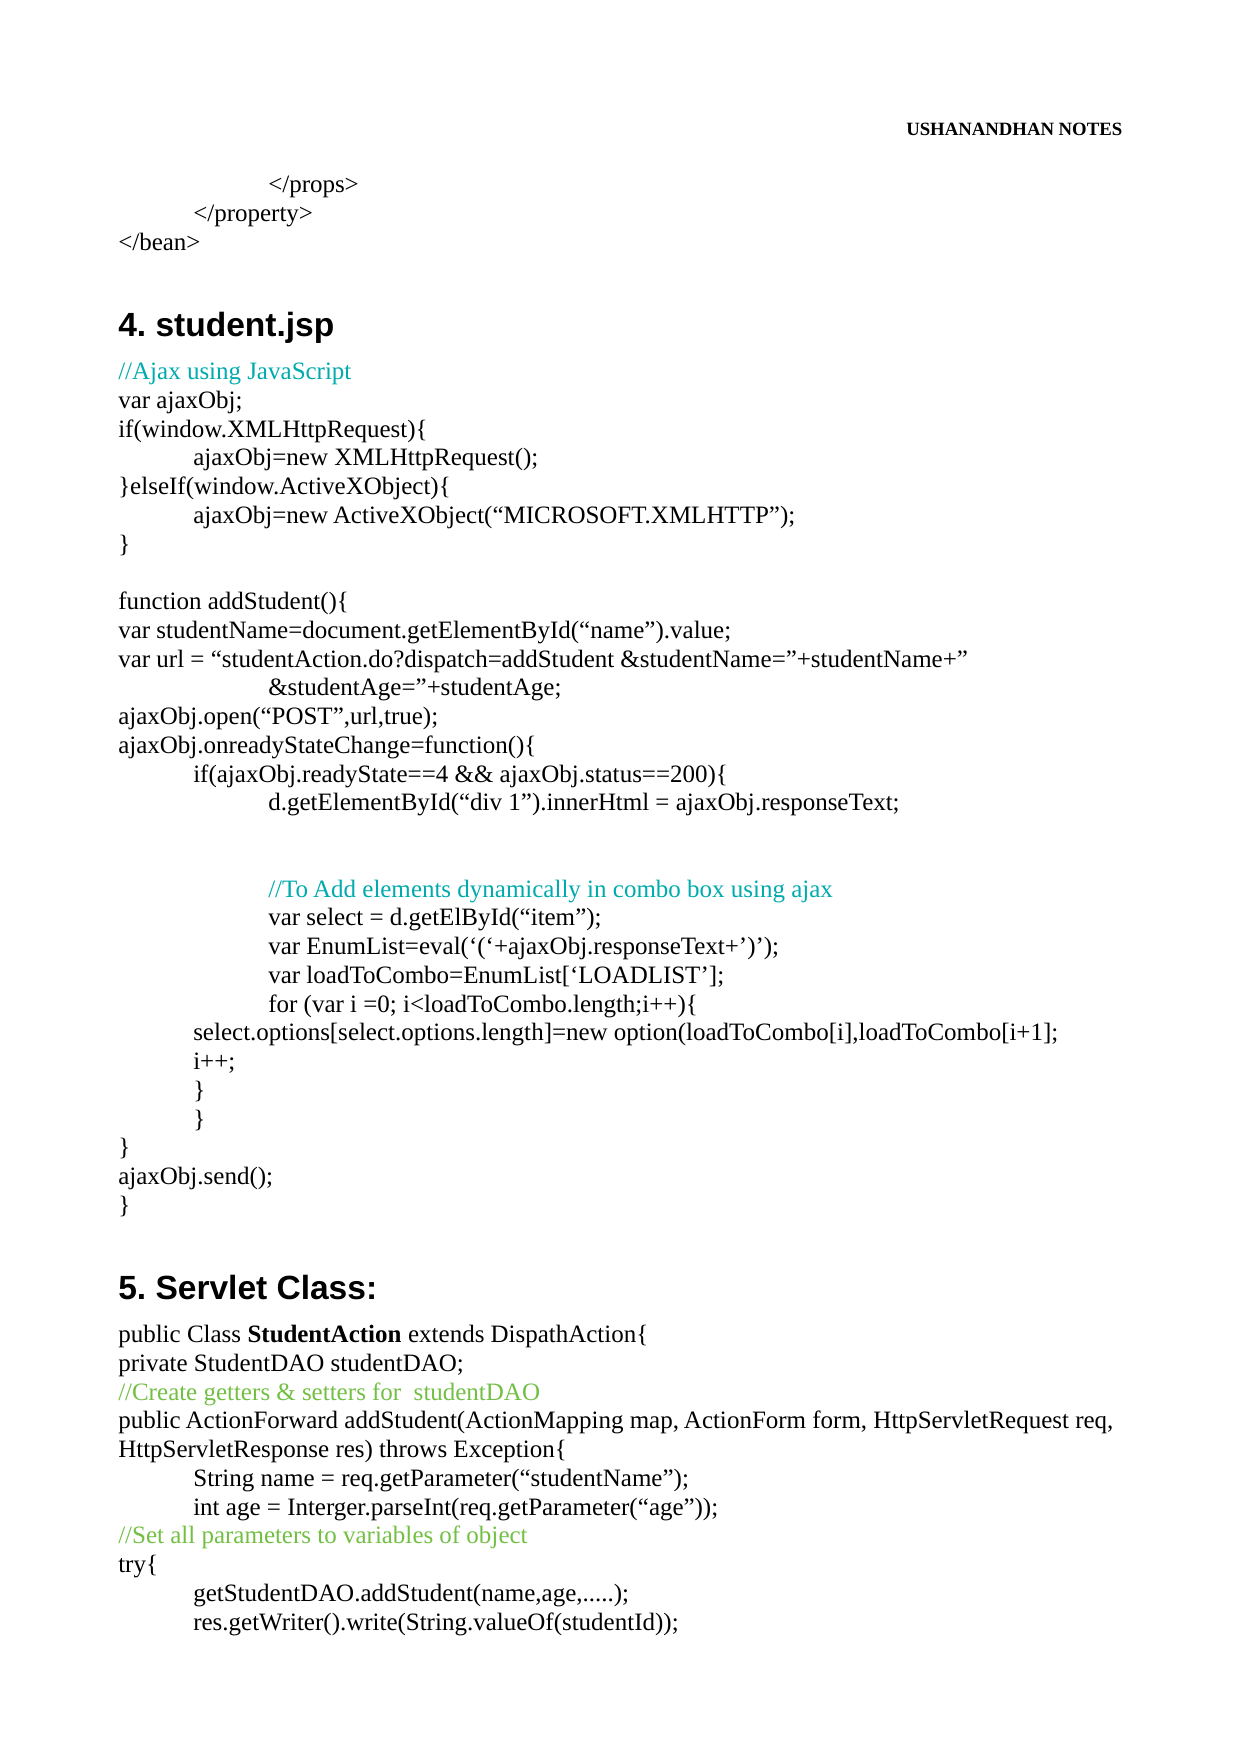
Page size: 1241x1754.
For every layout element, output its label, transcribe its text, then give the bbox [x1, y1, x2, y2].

text public ActionForward addStudent(ActionMapping map, ActionForm form, HttpServletRequest req, HttpServletResponse res) throws Exception{ [118, 1406, 1122, 1463]
text }elseIf(window.ActiveXObject){ [118, 471, 1122, 500]
text select.options[select.options.length]=new option(loadToCombo[i],loadToCombo[i+1]; [118, 1017, 1122, 1046]
text </property> [118, 198, 1122, 227]
text } [118, 1190, 1122, 1219]
text var url = “studentAction.do?dispatch=addStudent &studentName=”+studentName+” &studentAge=”+studentAge; [118, 644, 1122, 701]
text private StudentDAO studentDAO; [118, 1348, 1122, 1377]
text d.getElementById(“div 1”).innerHtml = ajaxObj.responseText; [118, 787, 1122, 816]
text String name = req.getParameter(“studentName”); [118, 1463, 1122, 1492]
text try{ [118, 1549, 1122, 1578]
text int age = Interger.parseInt(req.getParameter(“age”)); [118, 1492, 1122, 1521]
text ajaxObj.send(); [118, 1161, 1122, 1190]
text } [118, 529, 1122, 557]
text //Ajax using JavaScript [118, 356, 1122, 385]
subtitle 5. Servlet Class: [118, 1268, 1122, 1307]
subtitle 4. student.jsp [118, 305, 1122, 344]
text var ajaxObj; [118, 385, 1122, 414]
text if(window.XMLHttpRequest){ [118, 414, 1122, 442]
text </props> [118, 169, 1122, 198]
text function addStudent(){ [118, 586, 1122, 615]
text getStudentDAO.addStudent(name,age,.....); [118, 1578, 1122, 1607]
text var select = d.getElById(“item”); [118, 902, 1122, 931]
text if(ajaxObj.readyState==4 && ajaxObj.status==200){ [118, 759, 1122, 787]
text } [118, 1132, 1122, 1161]
text //Create getters & setters for studentDAO [118, 1377, 1122, 1406]
text ajaxObj.open(“POST”,url,true); [118, 701, 1122, 730]
text } [118, 1075, 1122, 1104]
text public Class StudentAction extends DispathAction{ [118, 1319, 1122, 1348]
text ajaxObj.onreadyStateChange=function(){ [118, 730, 1122, 759]
text var loadToCombo=EnumList[‘LOADLIST’]; [118, 960, 1122, 989]
text res.getWriter().write(String.valueOf(studentId)); [118, 1607, 1122, 1636]
text ajaxObj=new XMLHttpRequest(); [118, 442, 1122, 471]
text //To Add elements dynamically in combo box using ajax [118, 874, 1122, 902]
text ajaxObj=new ActiveXObject(“MICROSOFT.XMLHTTP”); [118, 500, 1122, 529]
text //Set all parameters to variables of object [118, 1521, 1122, 1549]
text </bean> [118, 227, 1122, 255]
text var studentName=document.getElementById(“name”).value; [118, 615, 1122, 644]
text i++; [118, 1046, 1122, 1075]
text var EnumList=eval(‘(‘+ajaxObj.responseText+’)’); [118, 931, 1122, 960]
text for (var i =0; i<loadToCombo.length;i++){ [118, 989, 1122, 1017]
text } [118, 1104, 1122, 1132]
